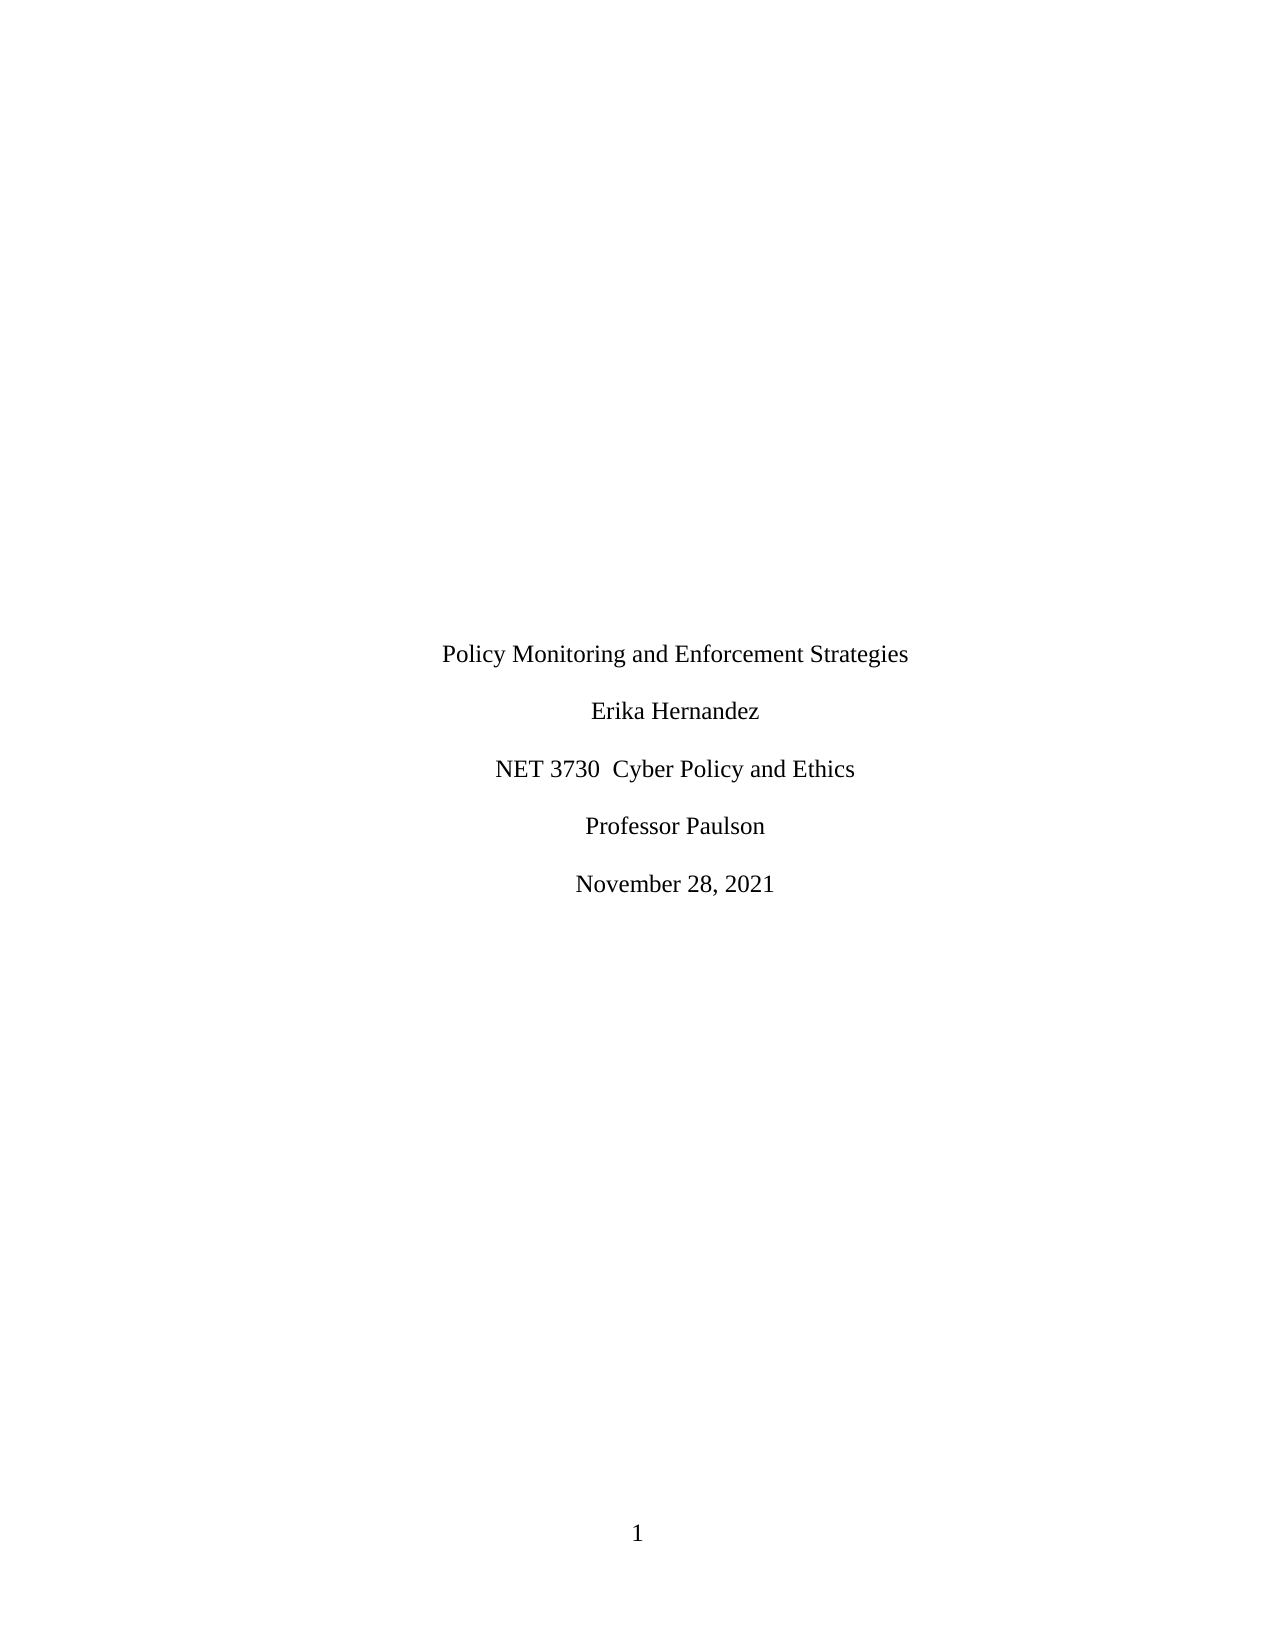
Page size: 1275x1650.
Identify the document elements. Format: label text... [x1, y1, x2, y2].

text Erika Hernandez [150, 696, 1125, 725]
text November 28, 2021 [150, 869, 1125, 897]
text NET 3730 Cyber Policy and Ethics [150, 754, 1125, 782]
text Professor Paulson [150, 811, 1125, 840]
text Policy Monitoring and Enforcement Strategies [150, 639, 1125, 667]
